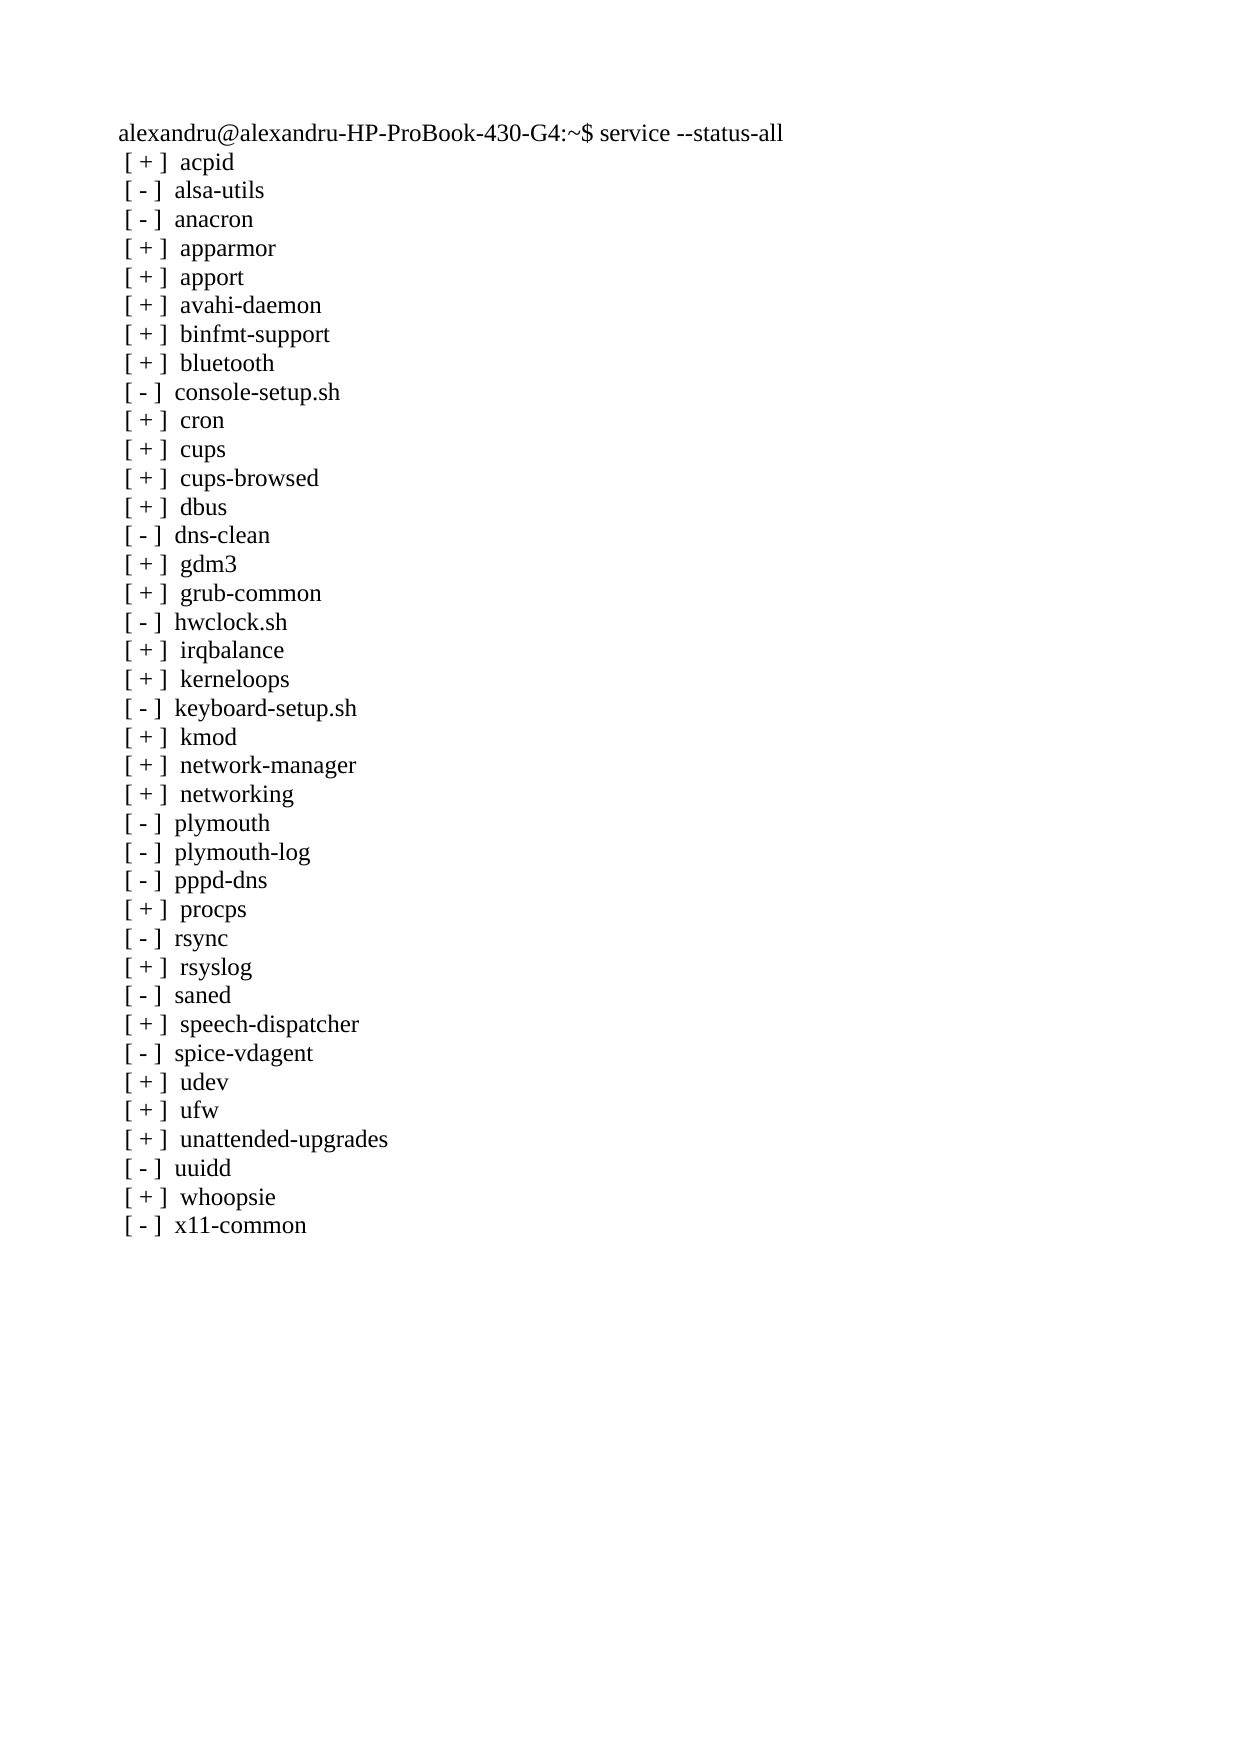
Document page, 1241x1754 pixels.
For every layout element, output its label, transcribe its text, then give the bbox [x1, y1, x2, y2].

text [ - ] uuidd [118, 1153, 1122, 1182]
text [ + ] bluetooth [118, 348, 1122, 377]
text [ + ] network-manager [118, 751, 1122, 779]
text [ - ] saned [118, 981, 1122, 1009]
text [ + ] unattended-upgrades [118, 1124, 1122, 1153]
text [ + ] dbus [118, 492, 1122, 521]
text [ - ] keyboard-setup.sh [118, 693, 1122, 722]
text [ + ] whoopsie [118, 1182, 1122, 1211]
text [ - ] x11-common [118, 1211, 1122, 1239]
text [ + ] apparmor [118, 233, 1122, 262]
text [ + ] cups-browsed [118, 463, 1122, 492]
text [ + ] procps [118, 894, 1122, 923]
text [ + ] networking [118, 779, 1122, 808]
text [ + ] binfmt-support [118, 319, 1122, 348]
text [ + ] gdm3 [118, 549, 1122, 578]
text [ - ] pppd-dns [118, 866, 1122, 894]
text [ - ] rsync [118, 923, 1122, 952]
text [ + ] apport [118, 262, 1122, 291]
text [ - ] alsa-utils [118, 176, 1122, 204]
text [ - ] console-setup.sh [118, 377, 1122, 406]
text [ + ] acpid [118, 147, 1122, 176]
text [ - ] dns-clean [118, 521, 1122, 549]
text [ + ] kmod [118, 722, 1122, 751]
text [ + ] ufw [118, 1096, 1122, 1124]
text [ + ] grub-common [118, 578, 1122, 607]
text [ + ] avahi-daemon [118, 291, 1122, 319]
text [ + ] cron [118, 406, 1122, 434]
text [ + ] speech-dispatcher [118, 1009, 1122, 1038]
text [ - ] plymouth-log [118, 837, 1122, 866]
text [ - ] anacron [118, 204, 1122, 233]
text [ + ] rsyslog [118, 952, 1122, 981]
text [ - ] plymouth [118, 808, 1122, 837]
text [ - ] hwclock.sh [118, 607, 1122, 636]
text [ - ] spice-vdagent [118, 1038, 1122, 1067]
text [ + ] irqbalance [118, 636, 1122, 664]
text [ + ] cups [118, 434, 1122, 463]
text [ + ] kerneloops [118, 664, 1122, 693]
text [ + ] udev [118, 1067, 1122, 1096]
text alexandru@alexandru-HP-ProBook-430-G4:~$ service --status-all [118, 118, 1122, 147]
